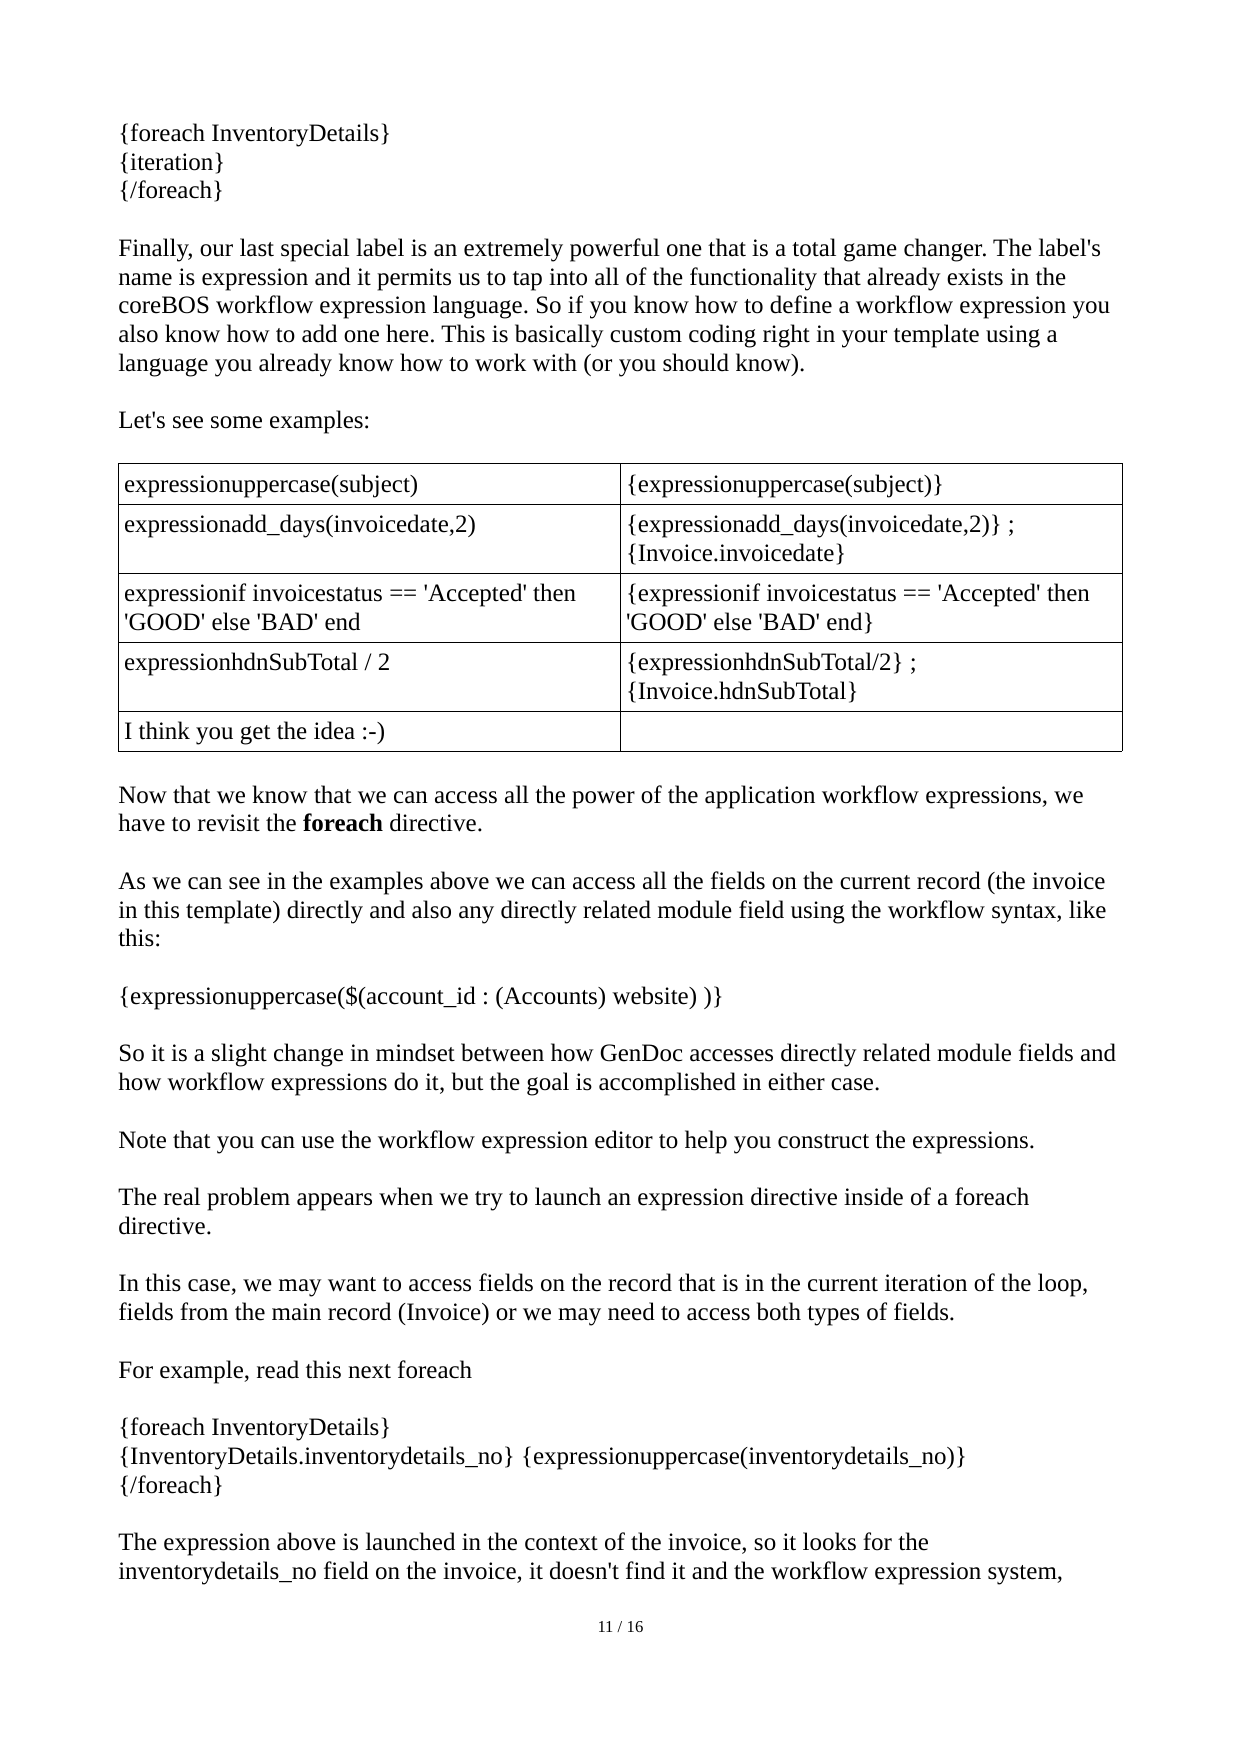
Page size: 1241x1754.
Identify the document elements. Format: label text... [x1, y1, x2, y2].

text {foreach InventoryDetails} [118, 118, 1122, 147]
text Now that we know that we can access all the power of the application workflow expressions, we have to revisit the foreach directive. [118, 780, 1122, 837]
text {foreach InventoryDetails} [118, 1412, 1122, 1441]
text {InventoryDetails.inventorydetails_no} {expressionuppercase(inventorydetails_no)} [118, 1441, 1122, 1470]
table_cell {expressionhdnSubTotal/2} ; {Invoice.hdnSubTotal} [621, 643, 1122, 711]
text Note that you can use the workflow expression editor to help you construct the expressions. [118, 1125, 1122, 1153]
text For example, read this next foreach [118, 1355, 1122, 1383]
text {/foreach} [118, 1470, 1122, 1498]
text Let's see some examples: [118, 406, 1122, 434]
table_cell {expressionif invoicestatus == 'Accepted' then 'GOOD' else 'BAD' end} [621, 574, 1122, 642]
table_cell I think you get the idea :-) [119, 712, 620, 751]
table_cell expressionif invoicestatus == 'Accepted' then 'GOOD' else 'BAD' end [119, 574, 620, 642]
table_cell expressionhdnSubTotal / 2 [119, 643, 620, 711]
table_cell expressionadd_days(invoicedate,2) [119, 505, 620, 572]
table_header expressionuppercase(subject) [119, 464, 620, 503]
text {iteration} [118, 147, 1122, 176]
text As we can see in the examples above we can access all the fields on the current record (the invoice in this template) directly and also any directly related module field using the workflow syntax, like this: [118, 866, 1122, 952]
table_cell [621, 712, 1122, 751]
table_header {expressionuppercase(subject)} [621, 464, 1122, 503]
table_cell {expressionadd_days(invoicedate,2)} ; {Invoice.invoicedate} [621, 505, 1122, 572]
text {/foreach} [118, 176, 1122, 204]
text In this case, we may want to access fields on the record that is in the current iteration of the loop, fields from the main record (Invoice) or we may need to access both types of fields. [118, 1268, 1122, 1326]
text {expressionuppercase($(account_id : (Accounts) website) )} [118, 981, 1122, 1010]
text The real problem appears when we try to launch an expression directive inside of a foreach directive. [118, 1182, 1122, 1240]
text So it is a slight change in mindset between how GenDoc accesses directly related module fields and how workflow expressions do it, but the goal is accomplished in either case. [118, 1038, 1122, 1096]
text Finally, our last special label is an extremely powerful one that is a total game changer. The label's name is expression and it permits us to tap into all of the functionality that already exists in the coreBOS workflow expression language. So if you know how to define a workflow expression you also know how to add one here. This is basically custom coding right in your template using a language you already know how to work with (or you should know). [118, 233, 1122, 377]
text The expression above is launched in the context of the invoice, so it looks for the inventorydetails_no field on the invoice, it doesn't find it and the workflow expression system, [118, 1527, 1122, 1585]
